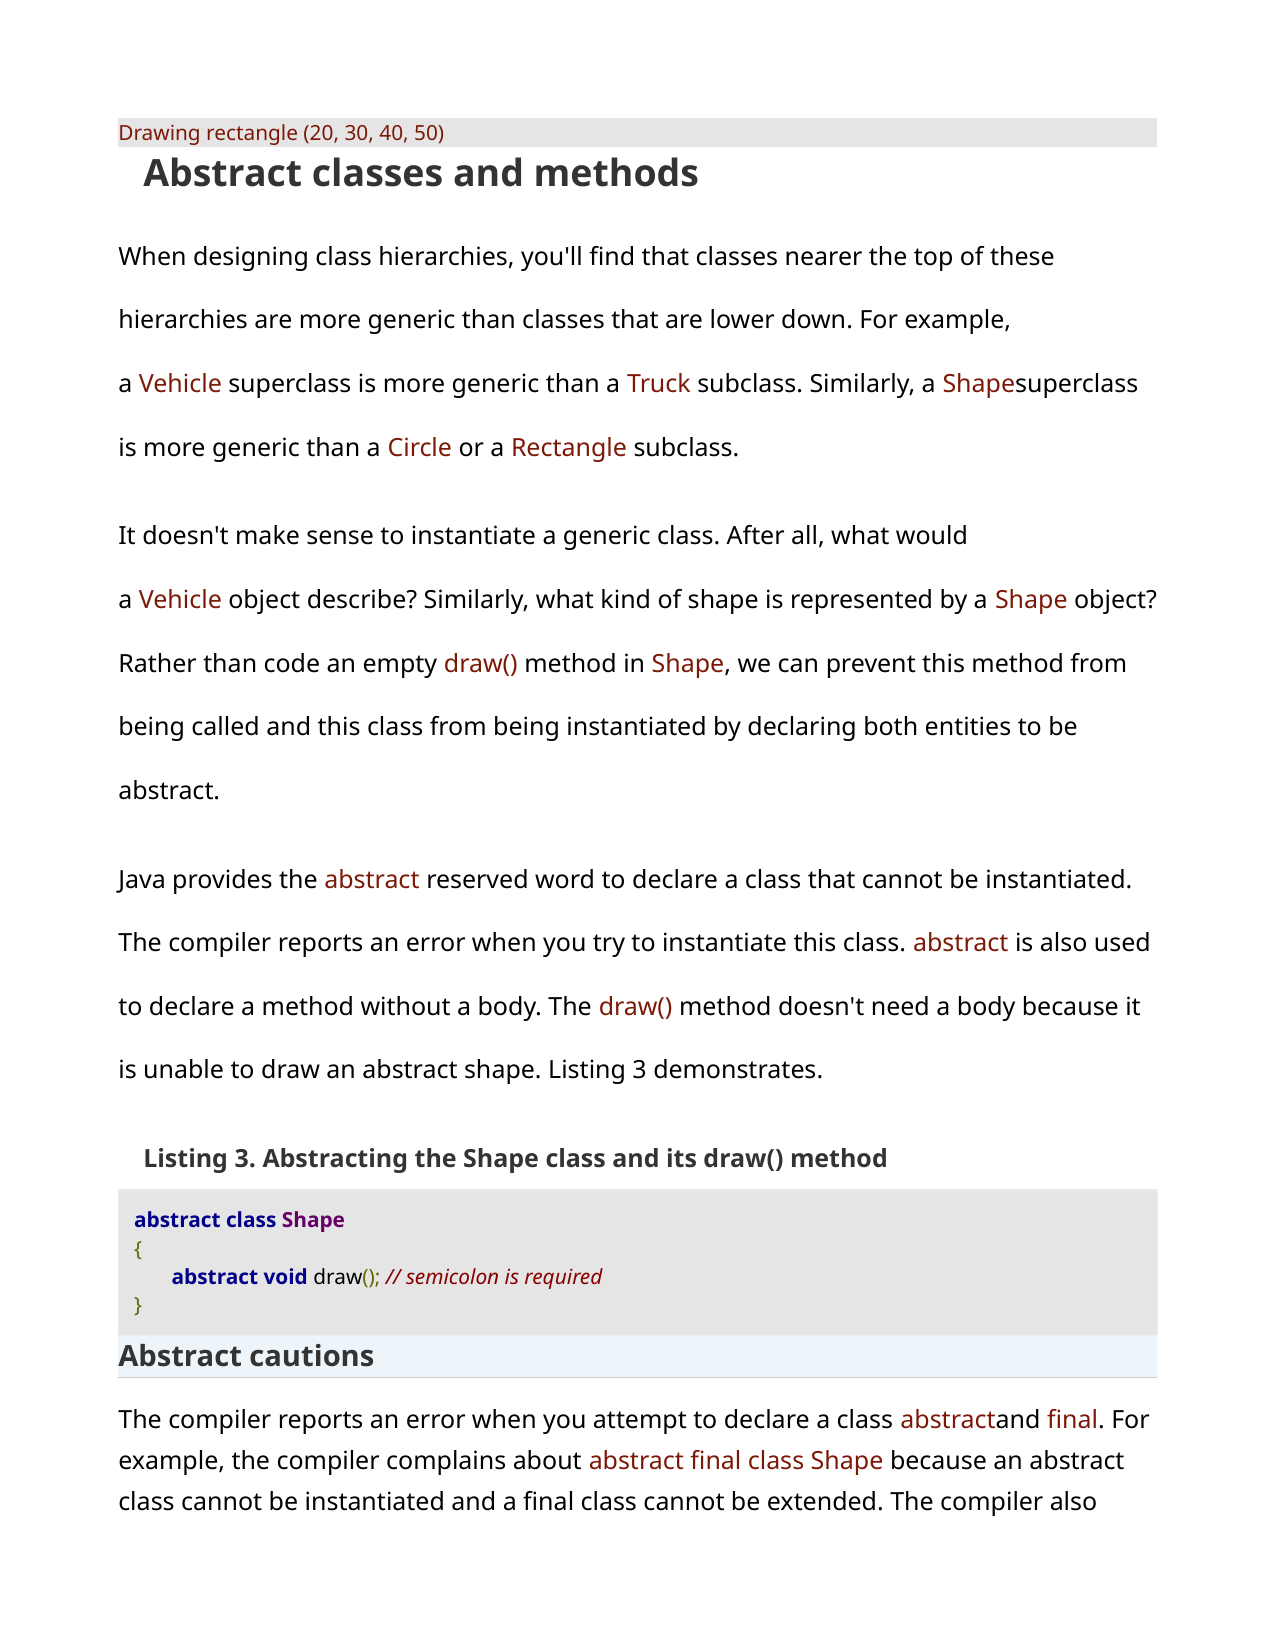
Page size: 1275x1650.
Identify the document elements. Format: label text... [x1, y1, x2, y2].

text Drawing rectangle (20, 30, 40, 50) [118, 118, 1157, 147]
text When designing class hierarchies, you'll find that classes nearer the top of these hierarchies are more generic than classes that are lower down. For example, a Vehicle superclass is more generic than a Truck subclass. Similarly, a Shapesuperclass is more generic than a Circle or a Rectangle subclass. [118, 238, 1157, 463]
text abstract void draw(); // semicolon is required [119, 1246, 1157, 1275]
text { [119, 1218, 1157, 1246]
subtitle Abstract classes and methods [143, 147, 1157, 198]
text abstract class Shape [119, 1191, 1157, 1218]
text } [119, 1275, 1157, 1335]
subtitle Abstract cautions [118, 1336, 1157, 1377]
text It doesn't make sense to instantiate a generic class. After all, what would a Vehicle object describe? Similarly, what kind of shape is represented by a Shape object? Rather than code an empty draw() method in Shape, we can prevent this method from being called and this class from being instantiated by declaring both entities to be abstract. [118, 518, 1157, 807]
text Java provides the abstract reserved word to declare a class that cannot be instantiated. The compiler reports an error when you try to instantiate this class. abstract is also used to declare a method without a body. The draw() method doesn't need a body because it is unable to draw an abstract shape. Listing 3 demonstrates. [118, 861, 1157, 1086]
subtitle Listing 3. Abstracting the Shape class and its draw() method [143, 1141, 1157, 1175]
text The compiler reports an error when you attempt to declare a class abstractand final. For example, the compiler complains about abstract final class Shape because an abstract class cannot be instantiated and a final class cannot be extended. The compiler also [118, 1402, 1157, 1518]
